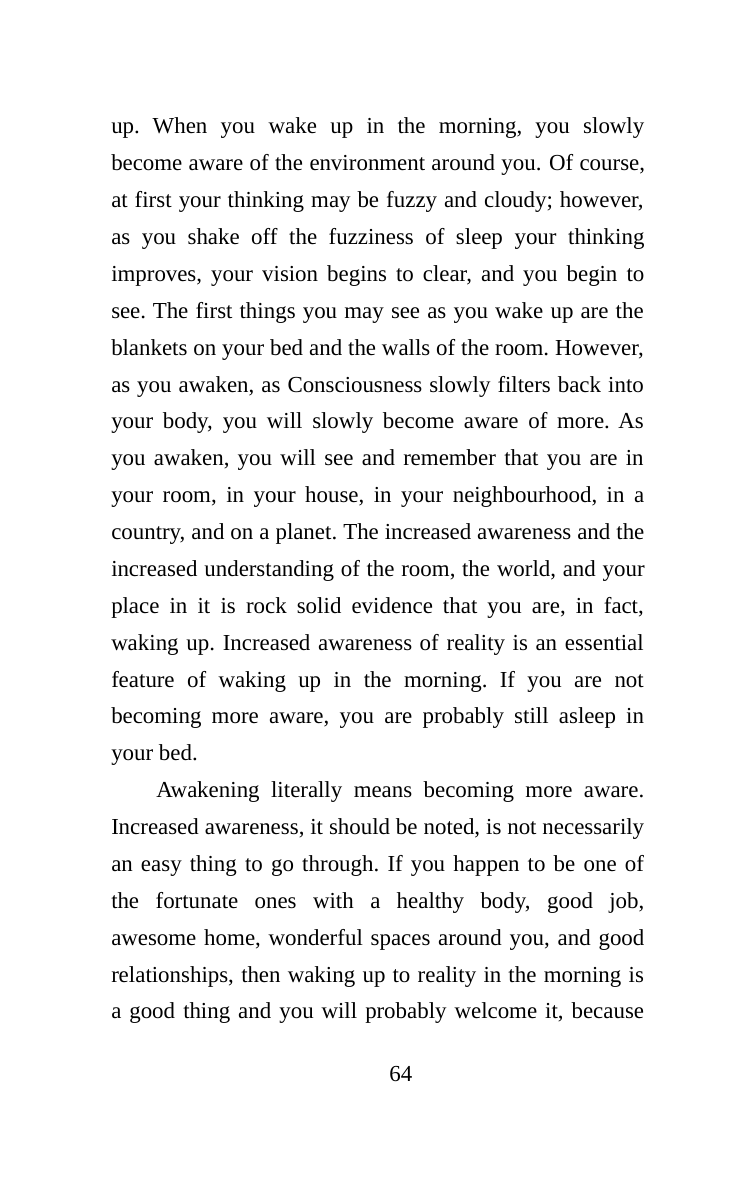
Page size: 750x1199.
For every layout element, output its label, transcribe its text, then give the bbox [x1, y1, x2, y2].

text up. When you wake up in the morning, you slowly become aware of the environment around you. Of course, at first your thinking may be fuzzy and cloudy; however, as you shake off the fuzziness of sleep your thinking improves, your vision begins to clear, and you begin to see. The first things you may see as you wake up are the blankets on your bed and the walls of the room. However, as you awaken, as Consciousness slowly filters back into your body, you will slowly become aware of more. As you awaken, you will see and remember that you are in your room, in your house, in your neighbourhood, in a country, and on a planet. The increased awareness and the increased understanding of the room, the world, and your place in it is rock solid evidence that you are, in fact, waking up. Increased awareness of reality is an essential feature of waking up in the morning. If you are not becoming more aware, you are probably still asleep in your bed. [111, 112, 645, 766]
text Awakening literally means becoming more aware. Increased awareness, it should be noted, is not necessarily an easy thing to go through. If you happen to be one of the fortunate ones with a healthy body, good job, awesome home, wonderful spaces around you, and good relationships, then waking up to reality in the morning is a good thing and you will probably welcome it, because [111, 776, 645, 1024]
